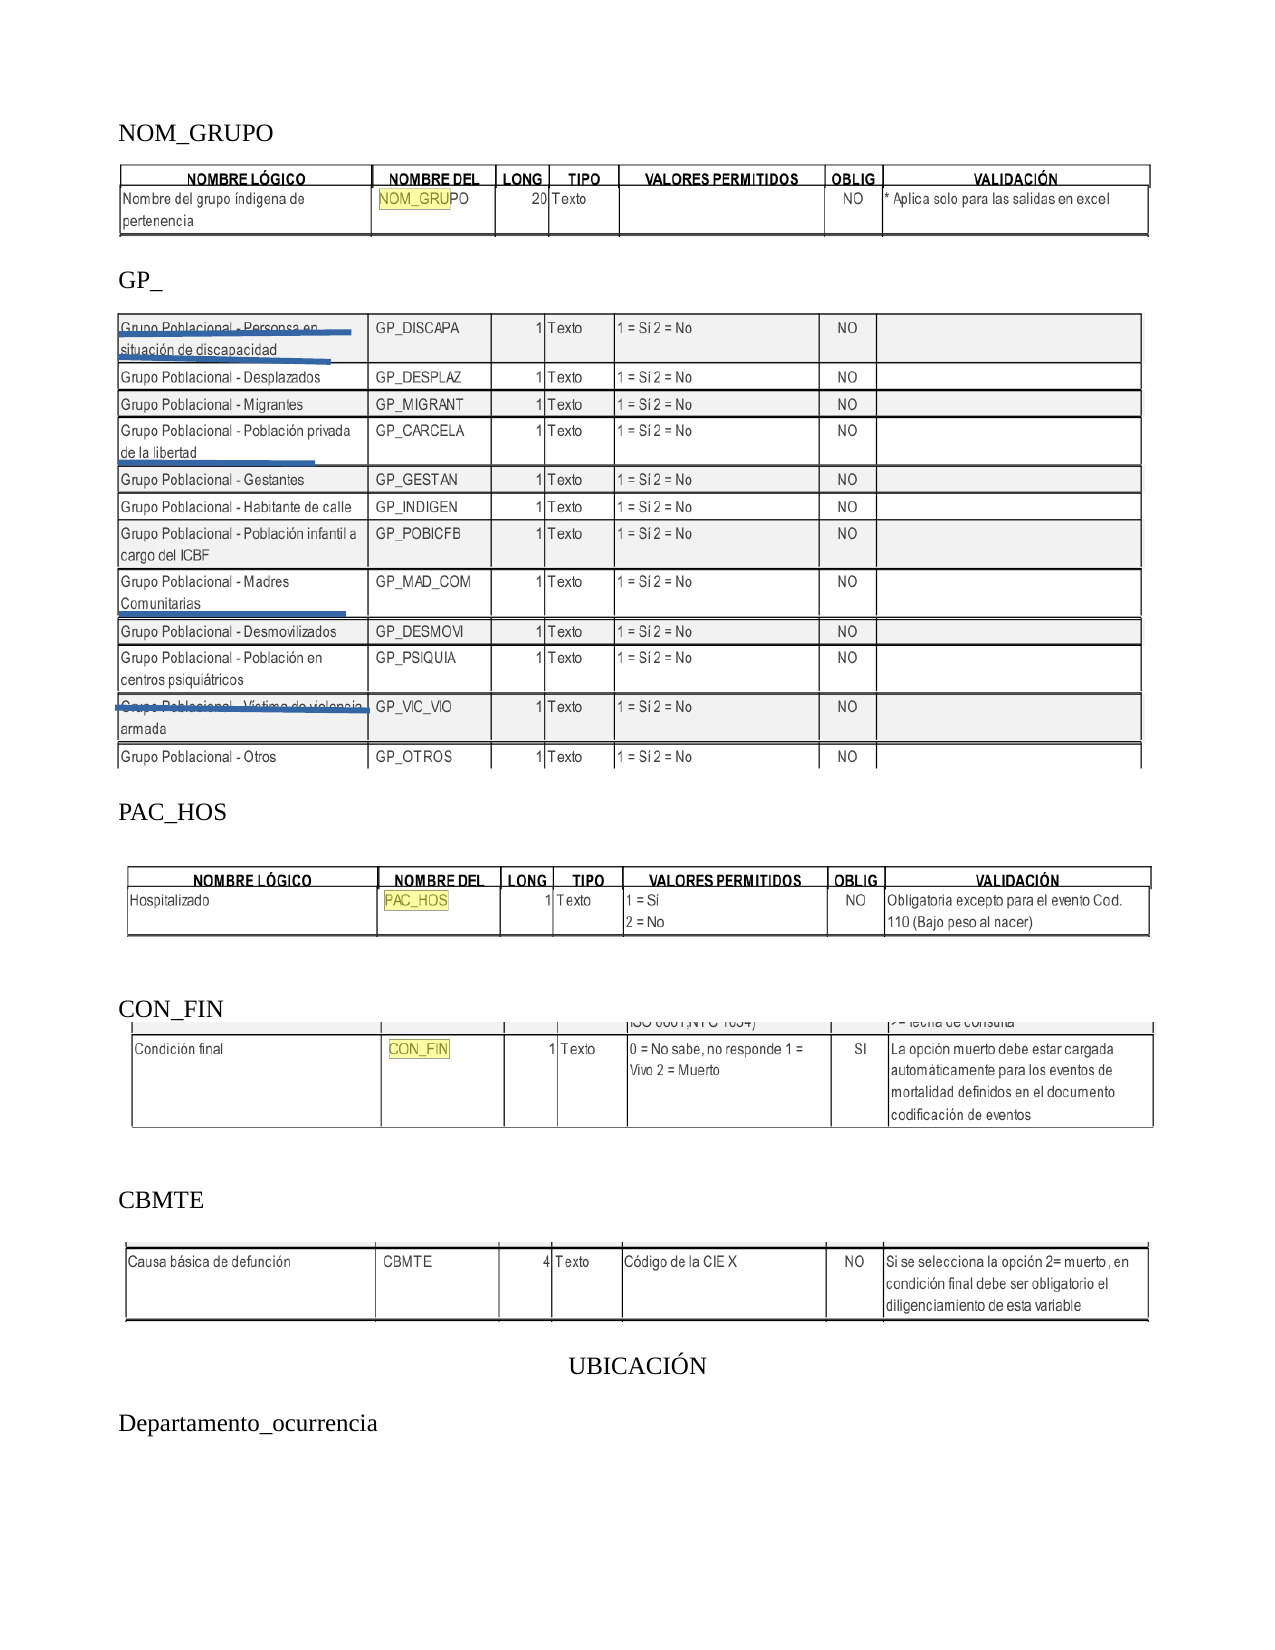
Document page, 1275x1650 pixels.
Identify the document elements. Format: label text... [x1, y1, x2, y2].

picture [118, 854, 1157, 937]
text GP_ [118, 265, 1157, 294]
text PAC_HOS [118, 797, 1157, 826]
picture [118, 1022, 1157, 1128]
text UBICACIÓN [118, 1351, 1157, 1379]
picture [118, 1242, 1157, 1322]
text NOM_GRUPO [118, 118, 1157, 147]
text CBMTE [118, 1185, 1157, 1214]
text CON_FIN [118, 994, 1157, 1022]
text Departamento_ocurrencia [118, 1408, 1157, 1437]
picture [107, 313, 1146, 769]
picture [118, 153, 1157, 237]
